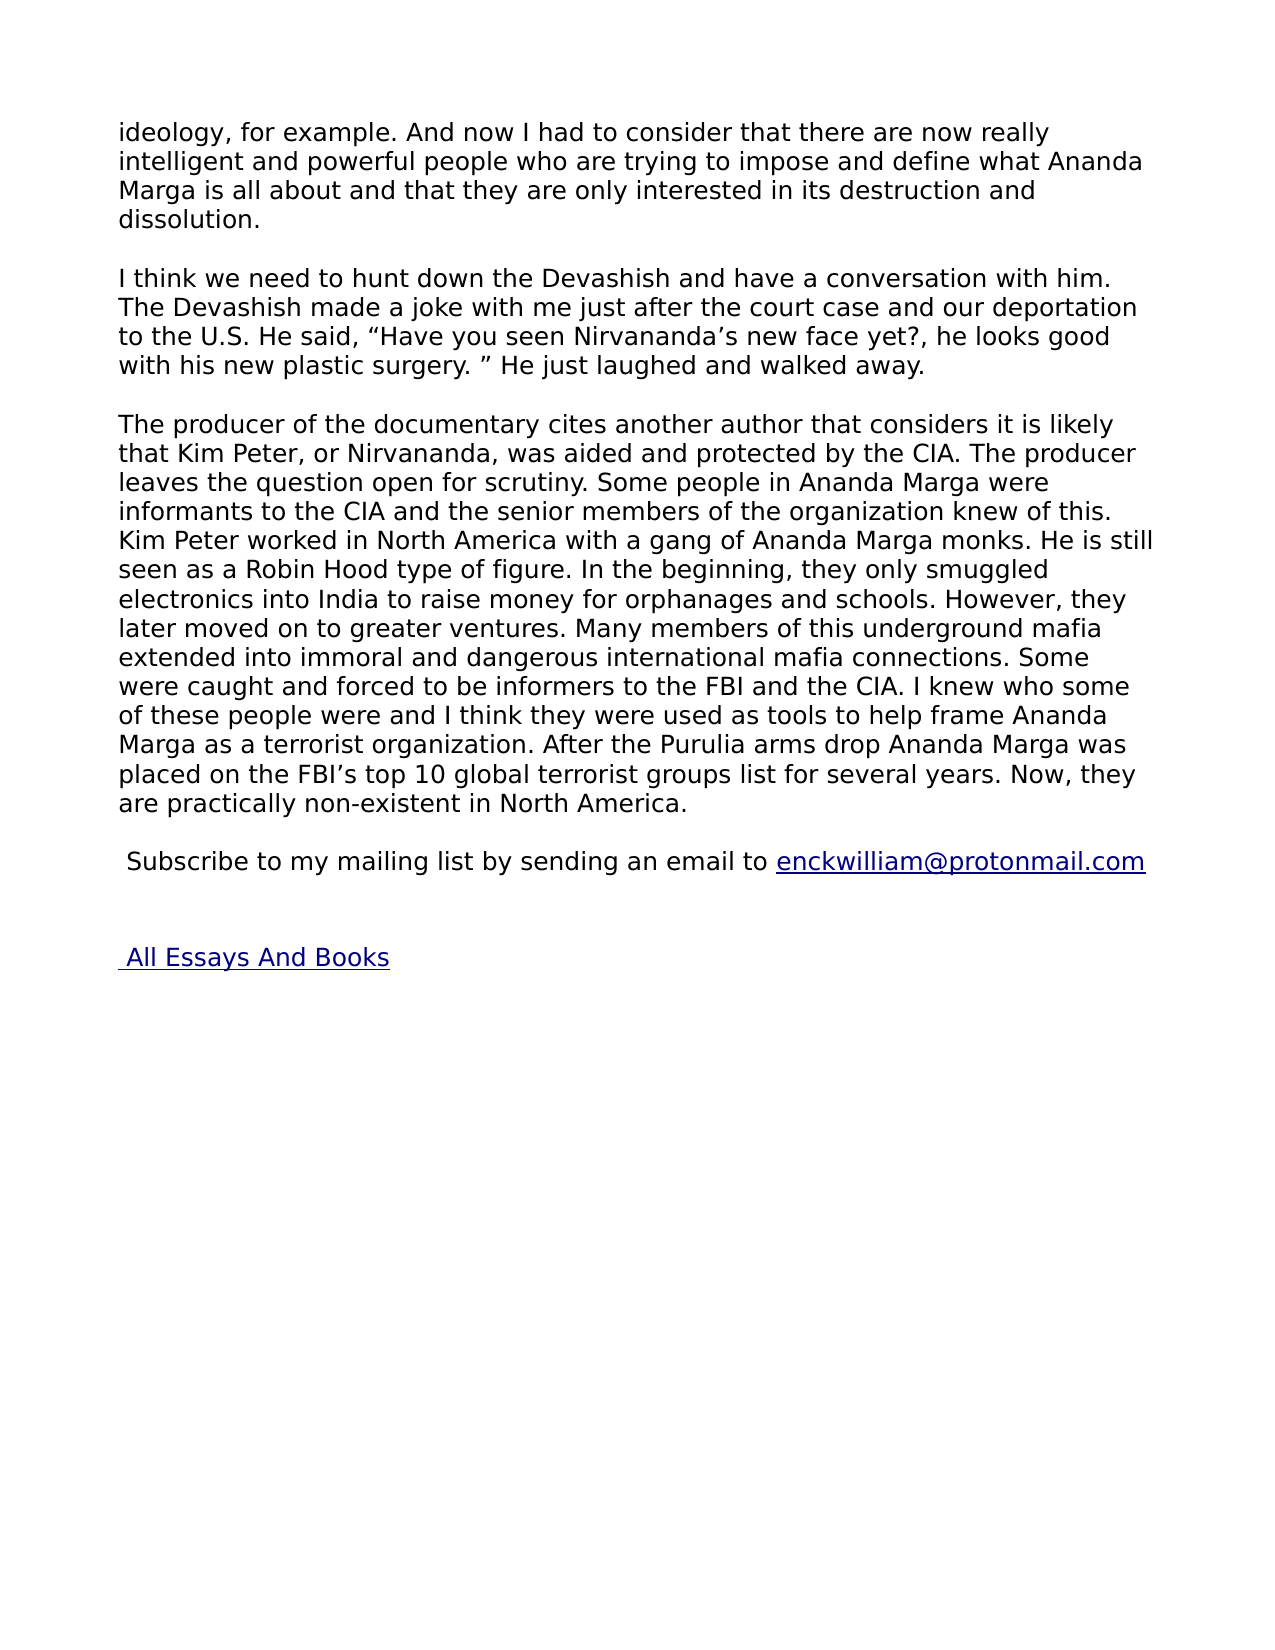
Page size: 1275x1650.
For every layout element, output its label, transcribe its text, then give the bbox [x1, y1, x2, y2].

text All Essays And Books [118, 943, 1157, 973]
text Subscribe to my mailing list by sending an email to enckwilliam@protonmail.com [118, 847, 1157, 876]
text ideology, for example. And now I had to consider that there are now really intelligent and powerful people who are trying to impose and define what Ananda Marga is all about and that they are only interested in its destruction and dissolution. I think we need to hunt down the Devashish and have a conversation with him. The Devashish made a joke with me just after the court case and our deportation to the U.S. He said, “Have you seen Nirvananda’s new face yet?, he looks good with his new plastic surgery. ” He just laughed and walked away. The producer of the documentary cites another author that considers it is likely that Kim Peter, or Nirvananda, was aided and protected by the CIA. The producer leaves the question open for scrutiny. Some people in Ananda Marga were informants to the CIA and the senior members of the organization knew of this. Kim Peter worked in North America with a gang of Ananda Marga monks. He is still seen as a Robin Hood type of figure. In the beginning, they only smuggled electronics into India to raise money for orphanages and schools. However, they later moved on to greater ventures. Many members of this underground mafia extended into immoral and dangerous international mafia connections. Some were caught and forced to be informers to the FBI and the CIA. I knew who some of these people were and I think they were used as tools to help frame Ananda Marga as a terrorist organization. After the Purulia arms drop Ananda Marga was placed on the FBI’s top 10 global terrorist groups list for several years. Now, they are practically non-existent in North America. [118, 118, 1157, 818]
